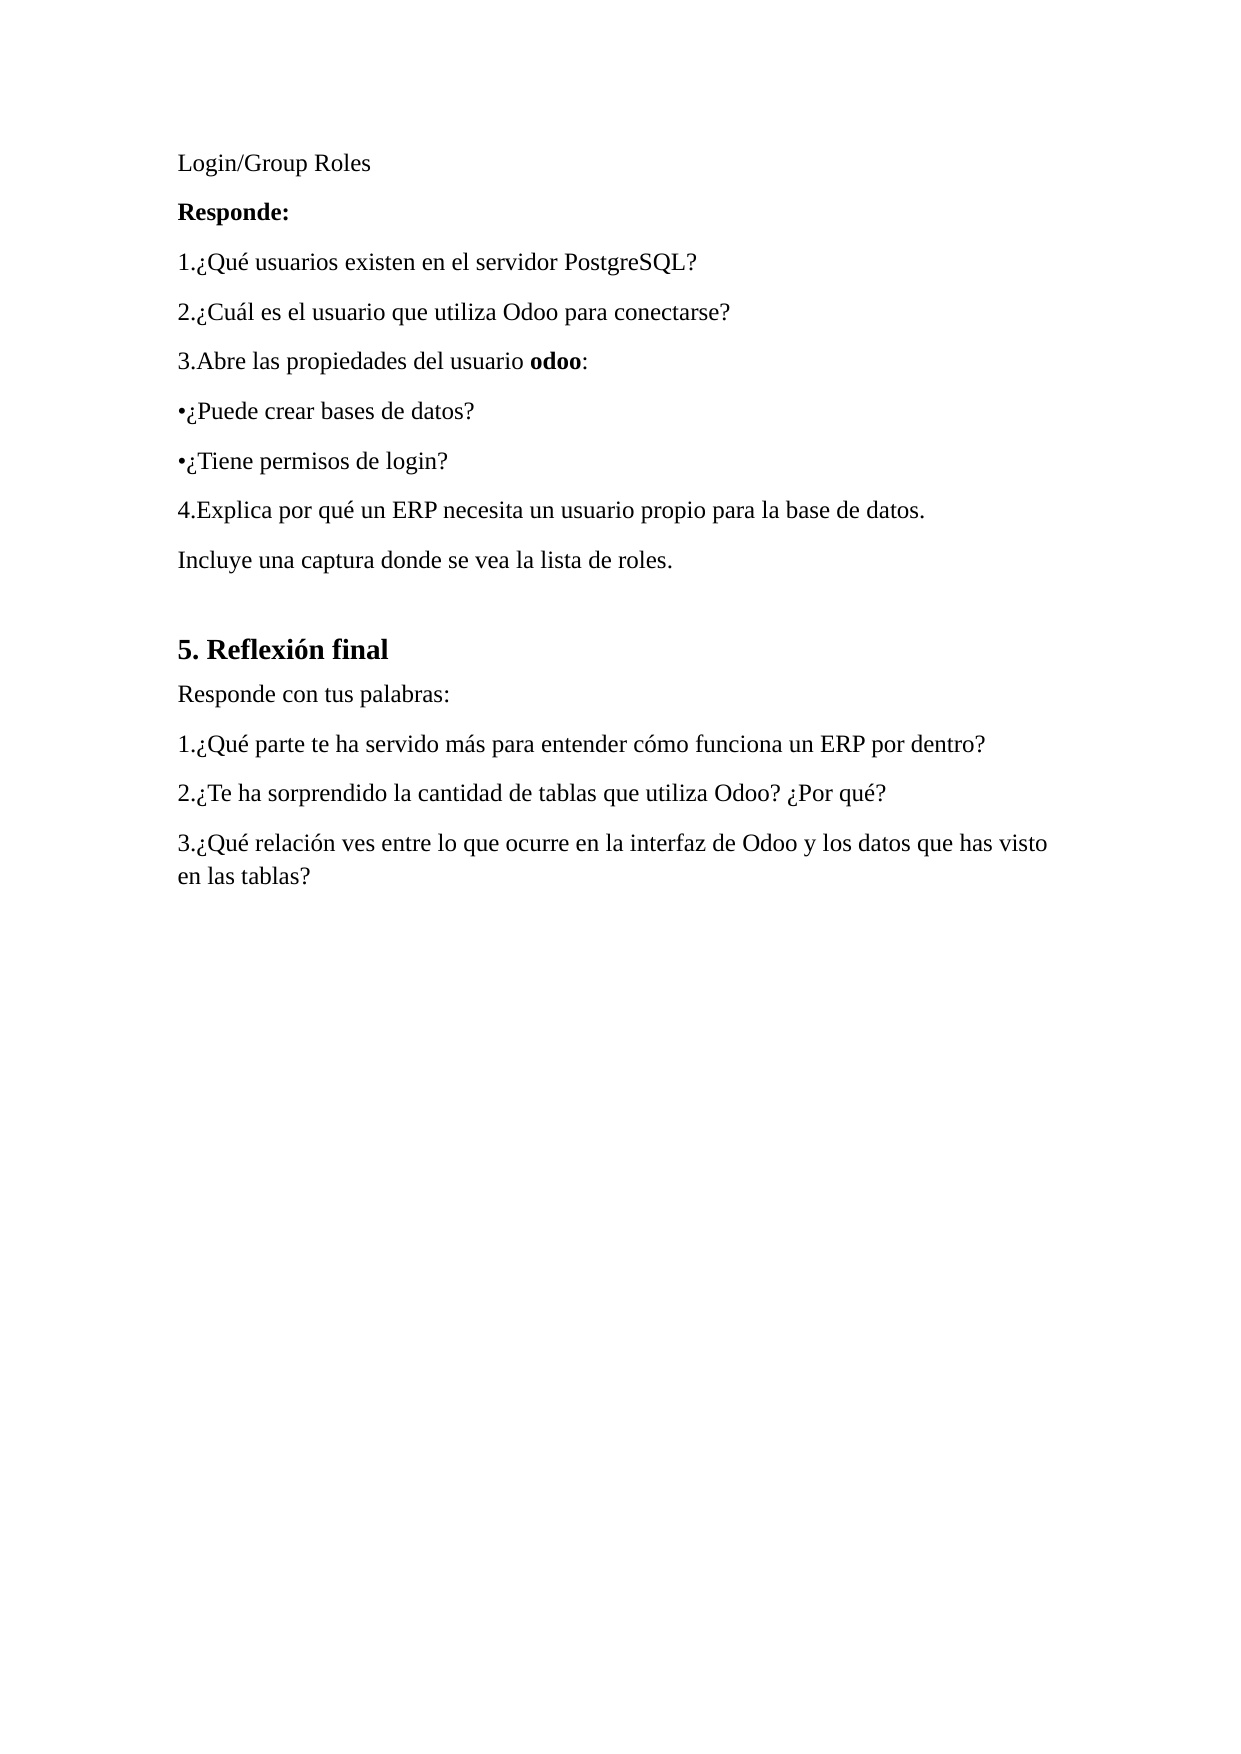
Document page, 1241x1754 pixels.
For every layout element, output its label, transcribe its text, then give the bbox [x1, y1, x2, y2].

subtitle 5. Reflexión final [177, 632, 1063, 666]
text 3.¿Qué relación ves entre lo que ocurre en la interfaz de Odoo y los datos que has visto en las tablas? [177, 828, 1063, 890]
text 2.¿Cuál es el usuario que utiliza Odoo para conectarse? [177, 297, 1063, 325]
text Responde: [177, 197, 1063, 226]
text 1.¿Qué usuarios existen en el servidor PostgreSQL? [177, 247, 1063, 276]
text 1.¿Qué parte te ha servido más para entender cómo funciona un ERP por dentro? [177, 729, 1063, 758]
text Responde con tus palabras: [177, 679, 1063, 708]
text •¿Puede crear bases de datos? [177, 396, 1063, 425]
text 4.Explica por qué un ERP necesita un usuario propio para la base de datos. [177, 495, 1063, 524]
text Incluye una captura donde se vea la lista de roles. [177, 545, 1063, 574]
text Login/Group Roles [177, 148, 1063, 176]
text •¿Tiene permisos de login? [177, 446, 1063, 474]
text 2.¿Te ha sorprendido la cantidad de tablas que utiliza Odoo? ¿Por qué? [177, 778, 1063, 807]
text 3.Abre las propiedades del usuario odoo: [177, 346, 1063, 375]
